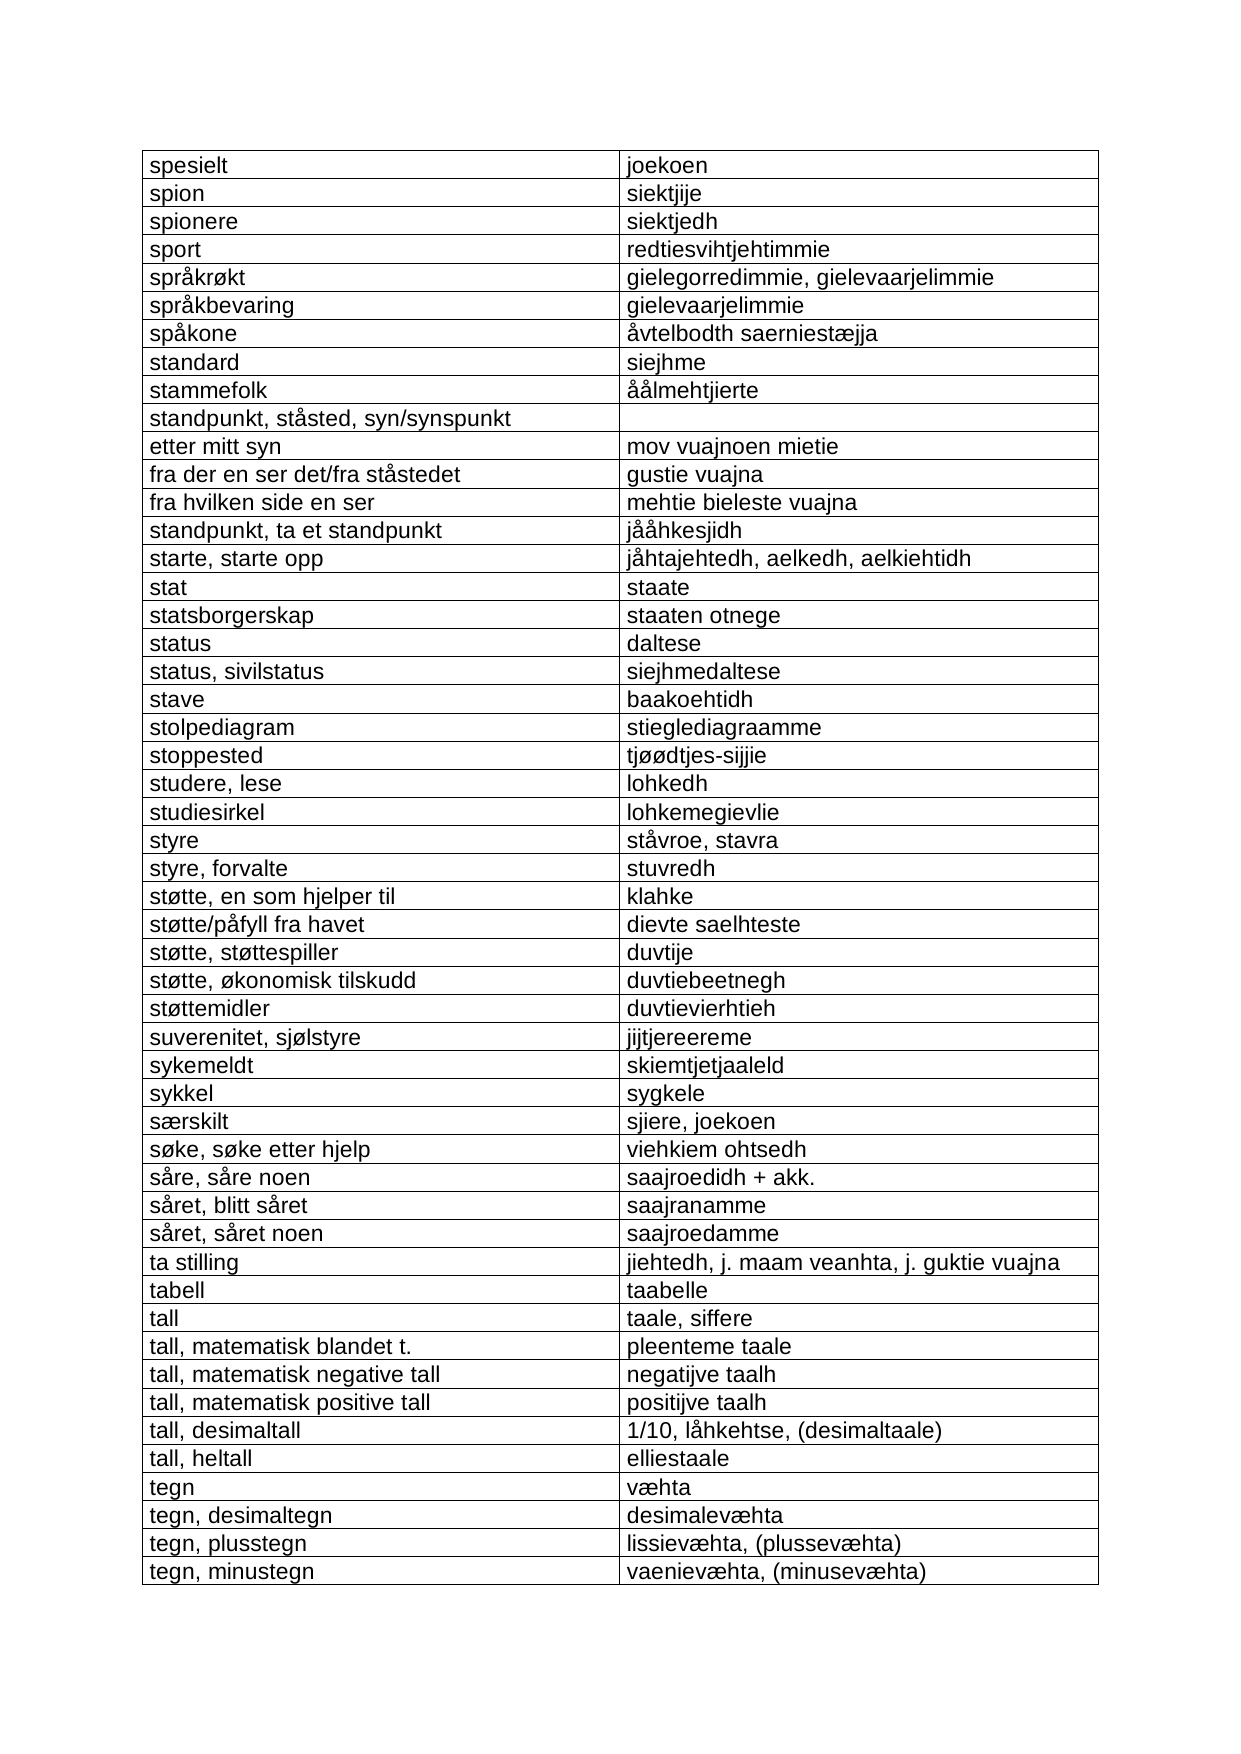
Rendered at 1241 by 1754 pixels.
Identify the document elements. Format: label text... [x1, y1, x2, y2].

table_cell negatijve taalh [620, 1360, 1098, 1387]
table_cell stave [143, 685, 619, 712]
table_cell lohkedh [620, 770, 1098, 797]
table_cell standard [143, 348, 619, 375]
table_cell søke, søke etter hjelp [143, 1135, 619, 1162]
table_cell støtte/påfyll fra havet [143, 910, 619, 937]
table_cell joekoen [620, 151, 1098, 178]
table_cell tall, matematisk negative tall [143, 1360, 619, 1387]
table_cell spåkone [143, 320, 619, 347]
table_cell jiehtedh, j. maam veanhta, j. guktie vuajna [620, 1248, 1098, 1275]
table_cell positijve taalh [620, 1389, 1098, 1416]
table_cell studere, lese [143, 770, 619, 797]
table_cell spionere [143, 207, 619, 234]
table_cell gustie vuajna [620, 460, 1098, 487]
table_cell saajroedidh + akk. [620, 1164, 1098, 1191]
table_cell jåhtajehtedh, aelkedh, aelkiehtidh [620, 545, 1098, 572]
table_cell tabell [143, 1276, 619, 1303]
table_cell tall, heltall [143, 1445, 619, 1472]
table_cell støttemidler [143, 995, 619, 1022]
table_cell styre [143, 826, 619, 853]
table_cell støtte, økonomisk tilskudd [143, 967, 619, 994]
table_cell pleenteme taale [620, 1332, 1098, 1359]
table_cell siejhme [620, 348, 1098, 375]
table_cell spesielt [143, 151, 619, 178]
table_cell stuvredh [620, 854, 1098, 881]
table_cell fra der en ser det/fra ståstedet [143, 460, 619, 487]
table_cell etter mitt syn [143, 432, 619, 459]
table_cell redtiesvihtjehtimmie [620, 235, 1098, 262]
table_cell tegn, plusstegn [143, 1529, 619, 1556]
table_cell saajroedamme [620, 1220, 1098, 1247]
table_cell tall [143, 1304, 619, 1331]
table_cell språkbevaring [143, 292, 619, 319]
table_cell siektjedh [620, 207, 1098, 234]
table_cell fra hvilken side en ser [143, 489, 619, 516]
table_cell særskilt [143, 1107, 619, 1134]
table_cell lissievæhta, (plussevæhta) [620, 1529, 1098, 1556]
table_cell staaten otnege [620, 601, 1098, 628]
table_cell støtte, støttespiller [143, 939, 619, 966]
table_cell standpunkt, ståsted, syn/synspunkt [143, 404, 619, 431]
table_cell suverenitet, sjølstyre [143, 1023, 619, 1050]
table_cell støtte, en som hjelper til [143, 882, 619, 909]
table_cell ta stilling [143, 1248, 619, 1275]
table_cell elliestaale [620, 1445, 1098, 1472]
table_cell gielevaarjelimmie [620, 292, 1098, 319]
table_cell desimalevæhta [620, 1501, 1098, 1528]
table_cell spion [143, 179, 619, 206]
table_cell væhta [620, 1473, 1098, 1500]
table_cell åvtelbodth saerniestæjja [620, 320, 1098, 347]
table_cell jååhkesjidh [620, 517, 1098, 544]
table_cell sykkel [143, 1079, 619, 1106]
table_cell gielegorredimmie, gielevaarjelimmie [620, 264, 1098, 291]
table_cell starte, starte opp [143, 545, 619, 572]
table_cell mov vuajnoen mietie [620, 432, 1098, 459]
table_cell [620, 404, 1098, 431]
table_cell mehtie bieleste vuajna [620, 489, 1098, 516]
table_cell tegn, desimaltegn [143, 1501, 619, 1528]
table_cell sykemeldt [143, 1051, 619, 1078]
table_cell daltese [620, 629, 1098, 656]
table_cell duvtije [620, 939, 1098, 966]
table_cell jijtjereereme [620, 1023, 1098, 1050]
table_cell status [143, 629, 619, 656]
table_cell status, sivilstatus [143, 657, 619, 684]
table_cell klahke [620, 882, 1098, 909]
table_cell taabelle [620, 1276, 1098, 1303]
table_cell tegn [143, 1473, 619, 1500]
table_cell språkrøkt [143, 264, 619, 291]
table_cell dievte saelhteste [620, 910, 1098, 937]
table_cell stat [143, 573, 619, 600]
table_cell siektjije [620, 179, 1098, 206]
table_cell såret, blitt såret [143, 1192, 619, 1219]
table_cell tall, matematisk positive tall [143, 1389, 619, 1416]
table_cell styre, forvalte [143, 854, 619, 881]
table_cell standpunkt, ta et standpunkt [143, 517, 619, 544]
table_cell sport [143, 235, 619, 262]
table_cell stammefolk [143, 376, 619, 403]
table_cell lohkemegievlie [620, 798, 1098, 825]
table_cell duvtievierhtieh [620, 995, 1098, 1022]
table_cell såre, såre noen [143, 1164, 619, 1191]
table_cell taale, siffere [620, 1304, 1098, 1331]
table_cell såret, såret noen [143, 1220, 619, 1247]
table_cell tall, matematisk blandet t. [143, 1332, 619, 1359]
table_cell stoppested [143, 742, 619, 769]
table_cell duvtiebeetnegh [620, 967, 1098, 994]
table_cell skiemtjetjaaleld [620, 1051, 1098, 1078]
table_cell stieglediagraamme [620, 714, 1098, 741]
table_cell sygkele [620, 1079, 1098, 1106]
table_cell siejhmedaltese [620, 657, 1098, 684]
table_cell baakoehtidh [620, 685, 1098, 712]
table_cell tjøødtjes-sijjie [620, 742, 1098, 769]
table_cell studiesirkel [143, 798, 619, 825]
table_cell ståvroe, stavra [620, 826, 1098, 853]
table_cell viehkiem ohtsedh [620, 1135, 1098, 1162]
table_cell statsborgerskap [143, 601, 619, 628]
table_cell sjiere, joekoen [620, 1107, 1098, 1134]
table_cell saajranamme [620, 1192, 1098, 1219]
table_cell 1/10, låhkehtse, (desimaltaale) [620, 1417, 1098, 1444]
table_cell vaenievæhta, (minusevæhta) [620, 1557, 1098, 1584]
table_cell stolpediagram [143, 714, 619, 741]
table_cell staate [620, 573, 1098, 600]
table_cell tegn, minustegn [143, 1557, 619, 1584]
table_cell tall, desimaltall [143, 1417, 619, 1444]
table_cell åålmehtjierte [620, 376, 1098, 403]
